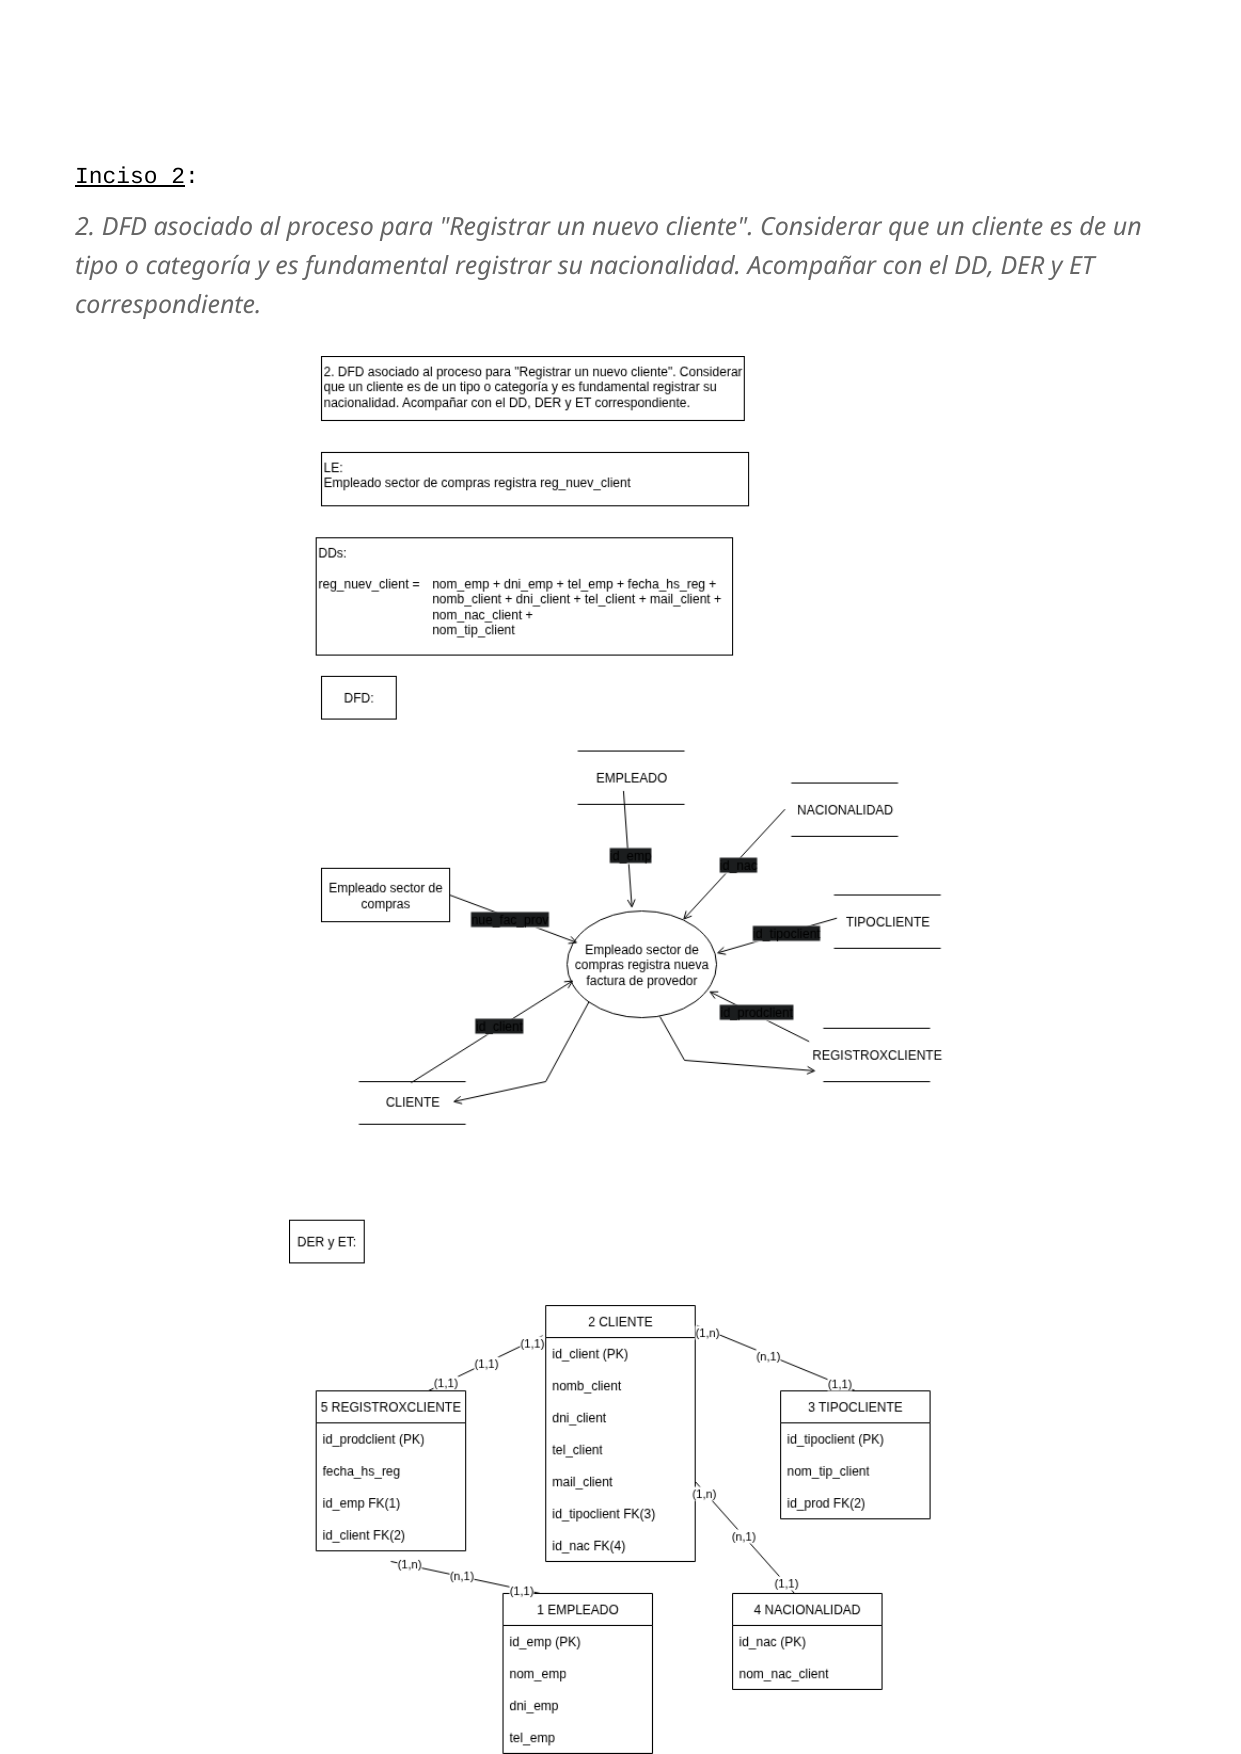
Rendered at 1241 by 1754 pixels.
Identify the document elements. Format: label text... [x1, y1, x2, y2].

text Inciso 2: [75, 164, 1165, 190]
picture [289, 356, 952, 1754]
text 2. DFD asociado al proceso para "Registrar un nuevo cliente". Considerar que un cliente es de un tipo o categoría y es fundamental registrar su nacionalidad. Acompañar con el DD, DER y ET correspondiente. [75, 209, 1165, 321]
